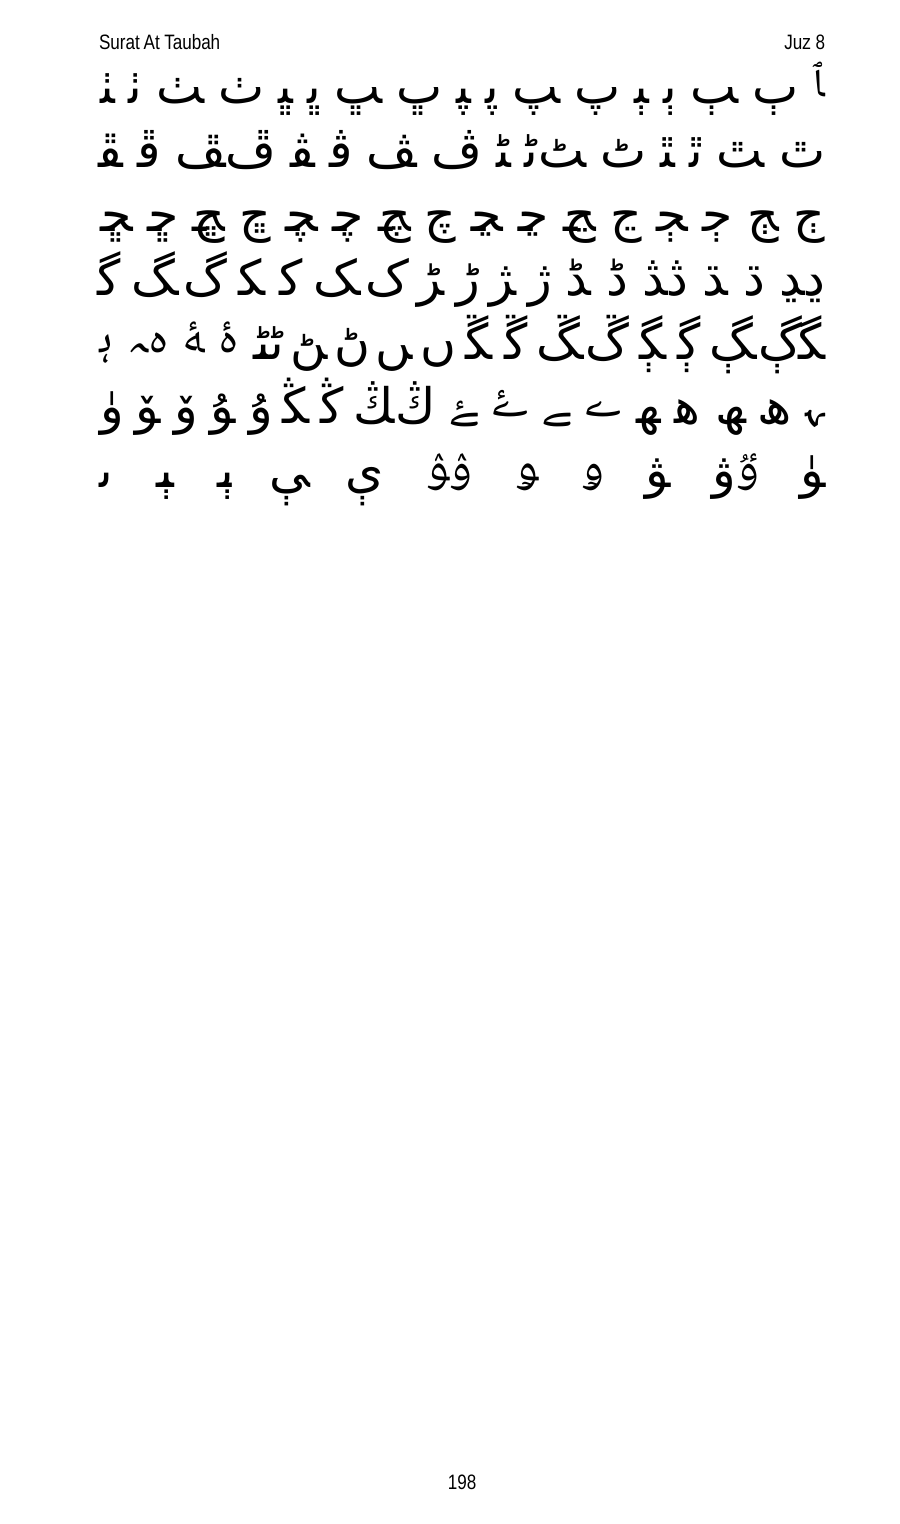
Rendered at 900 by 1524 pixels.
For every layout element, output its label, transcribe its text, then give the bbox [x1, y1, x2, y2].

text ﭑ ﭒ ﭓ ﭔ ﭕ ﭖ ﭗ ﭘ ﭙ ﭚ ﭛ ﭜ ﭝ ﭞ ﭟ ﭠ ﭡ ﭢ ﭣ ﭤ ﭥ ﭦ ﭧﭨ ﭩ ﭪ ﭫ ﭬ ﭭ ﭮﭯ ﭰ ﭱ ﭲ ﭳ ﭴ ﭵ ﭶ ﭷ ﭸ ﭹ ﭺ ﭻ ﭼ ﭽ ﭾ ﭿ ﮀ ﮁ ﮂﮃ ﮄ ﮅ ﮆﮇ ﮈ ﮉ ﮊ ﮋ ﮌ ﮍ ﮎ ﮏ ﮐ ﮑ ﮒ ﮓ ﮔ ﮕﮖ ﮗ ﮘ ﮙ ﮚ ﮛ ﮜ ﮝ ﮞ ﮟ ﮠ ﮡ ﮢﮣ ﮤ ﮥ ﮦﮧ ﮨ ﮩ ﮪ ﮫ ﮬ ﮭ ﮮ ﮯ ﮰ ﮱ ﯓ ﯔ ﯕ ﯖ ﯗ ﯘ ﯙ ﯚ ﯛ ﯜ ﯝﯞ ﯟ ﯠ ﯡ ﯢﯣ ﯤ ﯥ ﯦ ﯧ ﯨ [99, 60, 825, 507]
